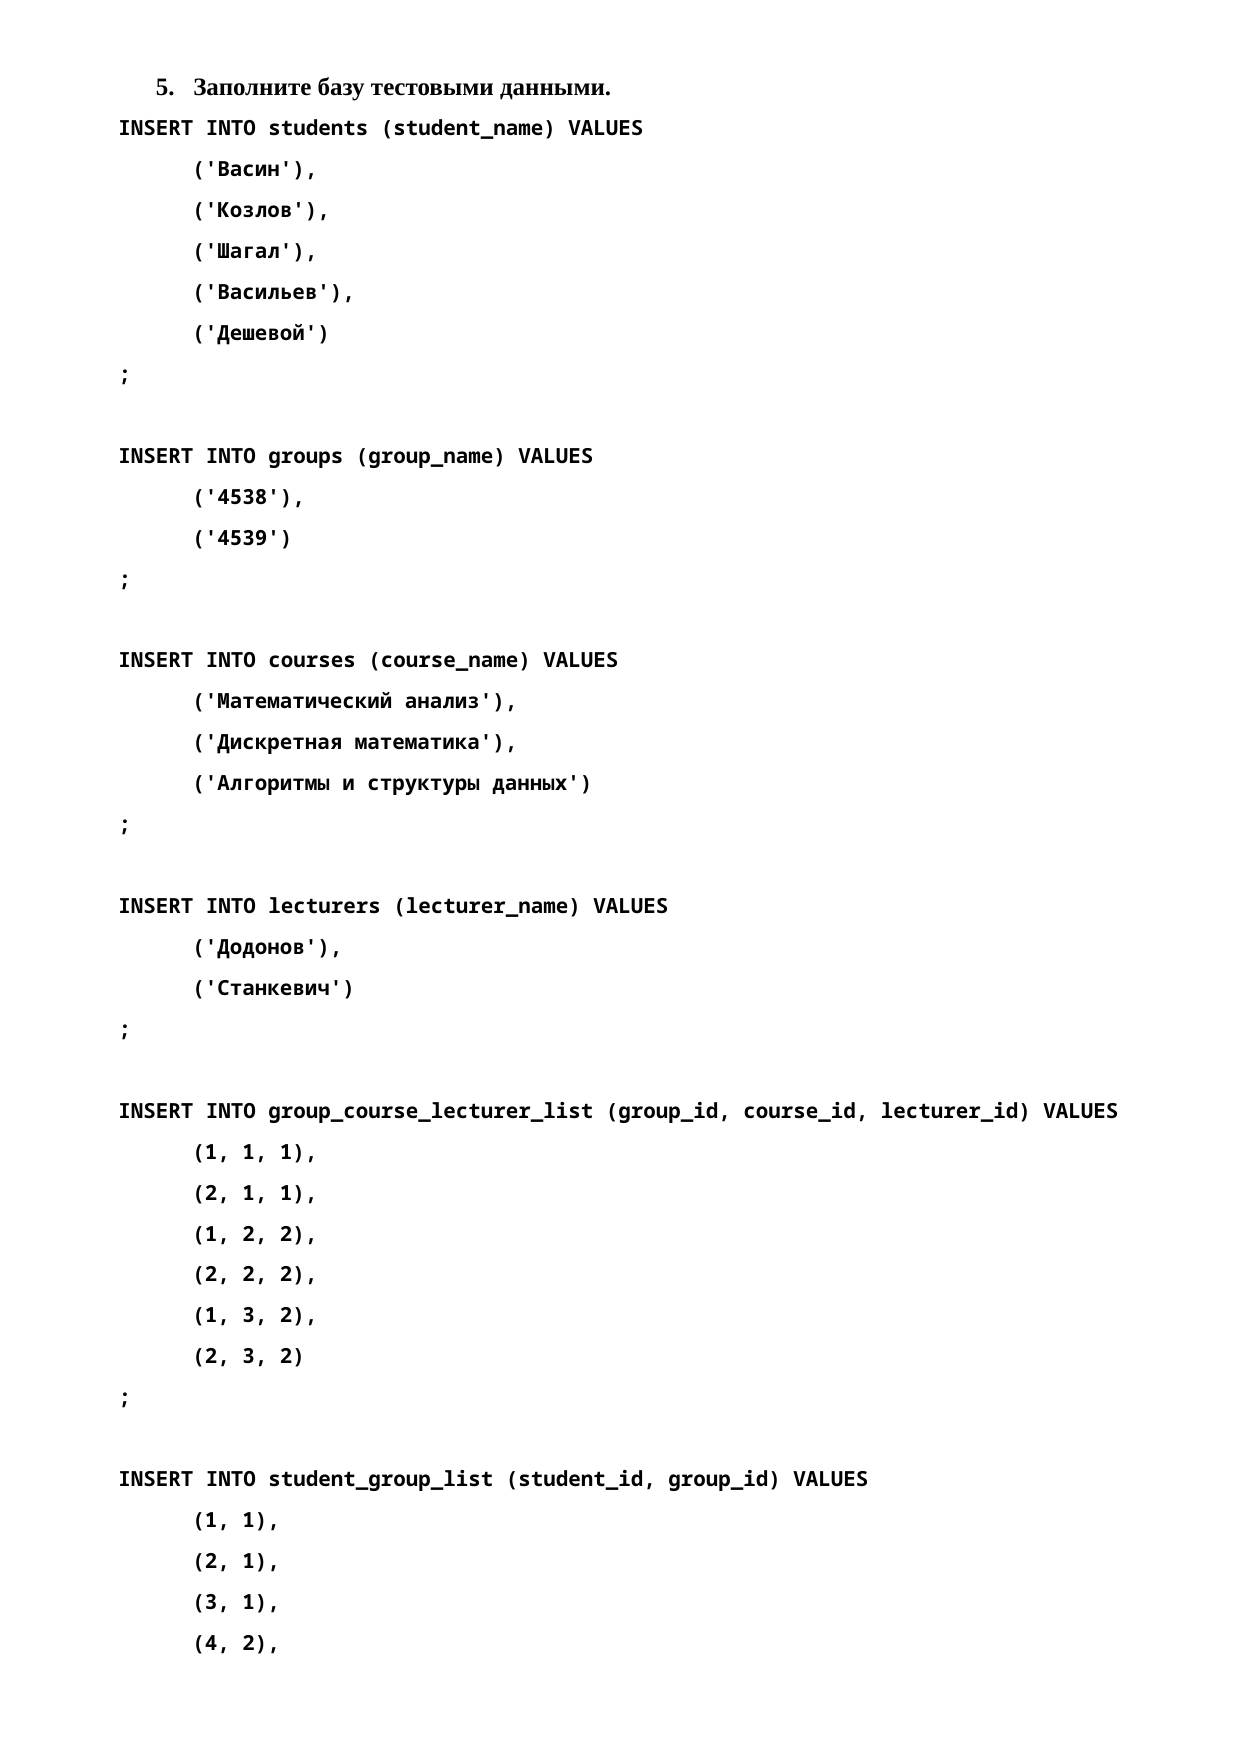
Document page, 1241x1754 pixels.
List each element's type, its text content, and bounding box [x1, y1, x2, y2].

text ('Васин'), [118, 154, 1122, 183]
text ('4539') [118, 523, 1122, 551]
text ('Козлов'), [118, 195, 1122, 224]
text (1, 3, 2), [118, 1301, 1122, 1329]
list Заполните базу тестовыми данными. [156, 72, 1122, 101]
text ; [118, 1382, 1122, 1411]
text (1, 1), [118, 1505, 1122, 1534]
text (2, 2, 2), [118, 1259, 1122, 1288]
text ('Шагал'), [118, 236, 1122, 264]
text INSERT INTO courses (course_name) VALUES [118, 646, 1122, 674]
text INSERT INTO group_course_lecturer_list (group_id, course_id, lecturer_id) VALUES [118, 1096, 1122, 1124]
text ('Васильев'), [118, 277, 1122, 306]
text ('Математический анализ'), [118, 686, 1122, 715]
text ; [118, 359, 1122, 387]
text ('4538'), [118, 482, 1122, 510]
text ('Дешевой') [118, 318, 1122, 346]
text INSERT INTO lecturers (lecturer_name) VALUES [118, 891, 1122, 919]
text (1, 2, 2), [118, 1219, 1122, 1247]
text INSERT INTO student_group_list (student_id, group_id) VALUES [118, 1464, 1122, 1493]
text (3, 1), [118, 1587, 1122, 1616]
text ; [118, 564, 1122, 592]
text INSERT INTO students (student_name) VALUES [118, 113, 1122, 142]
text ('Додонов'), [118, 932, 1122, 961]
text ; [118, 809, 1122, 838]
text ; [118, 1014, 1122, 1042]
text INSERT INTO groups (group_name) VALUES [118, 441, 1122, 469]
text (2, 1), [118, 1546, 1122, 1574]
text (1, 1, 1), [118, 1137, 1122, 1165]
text ('Алгоритмы и структуры данных') [118, 768, 1122, 797]
text ('Дискретная математика'), [118, 727, 1122, 756]
text (2, 3, 2) [118, 1341, 1122, 1370]
text (2, 1, 1), [118, 1178, 1122, 1206]
text (4, 2), [118, 1628, 1122, 1656]
text ('Станкевич') [118, 973, 1122, 1001]
